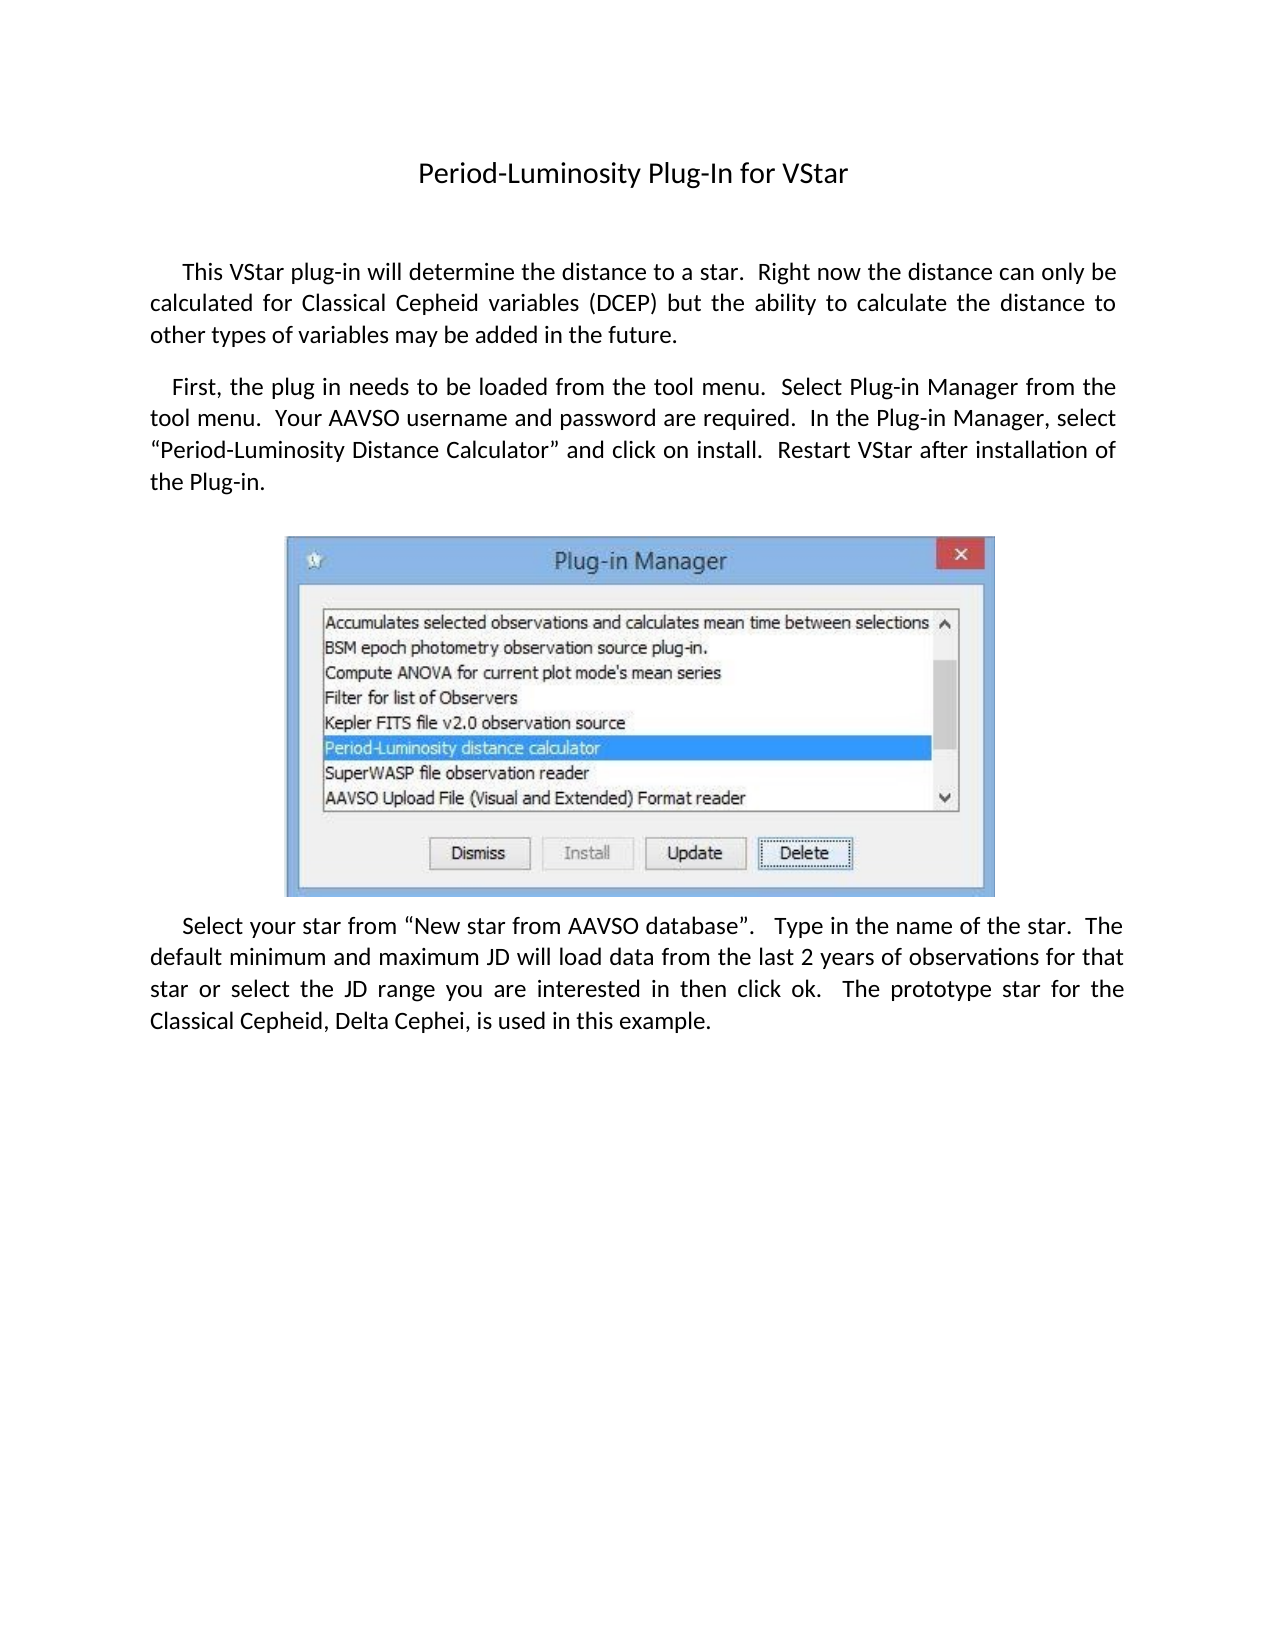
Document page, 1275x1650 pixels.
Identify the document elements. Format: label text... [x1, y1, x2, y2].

text First, the plug in needs to be loaded from the tool menu. Select Plug-in Manager from the tool menu. Your AAVSO username and password are required. In the Plug-in Manager, select “Period-Luminosity Distance Calculator” and click on install. Restart VStar after installation of the Plug-in. [150, 371, 1118, 496]
text Select your star from “New star from AAVSO database”. Type in the name of the star. The default minimum and maximum JD will load data from the last 2 years of observations for that star or select the JD range you are interested in then click ok. The prototype star for the Classical Cepheid, Delta Cephei, is used in this example. [150, 910, 1126, 1035]
text This VStar plug-in will determine the distance to a star. Right now the distance can only be calculated for Classical Cepheid variables (DCEP) but the ability to calculate the distance to other types of variables may be added in the future. [150, 256, 1118, 350]
text Period-Luminosity Plug-In for VStar [150, 154, 1123, 191]
